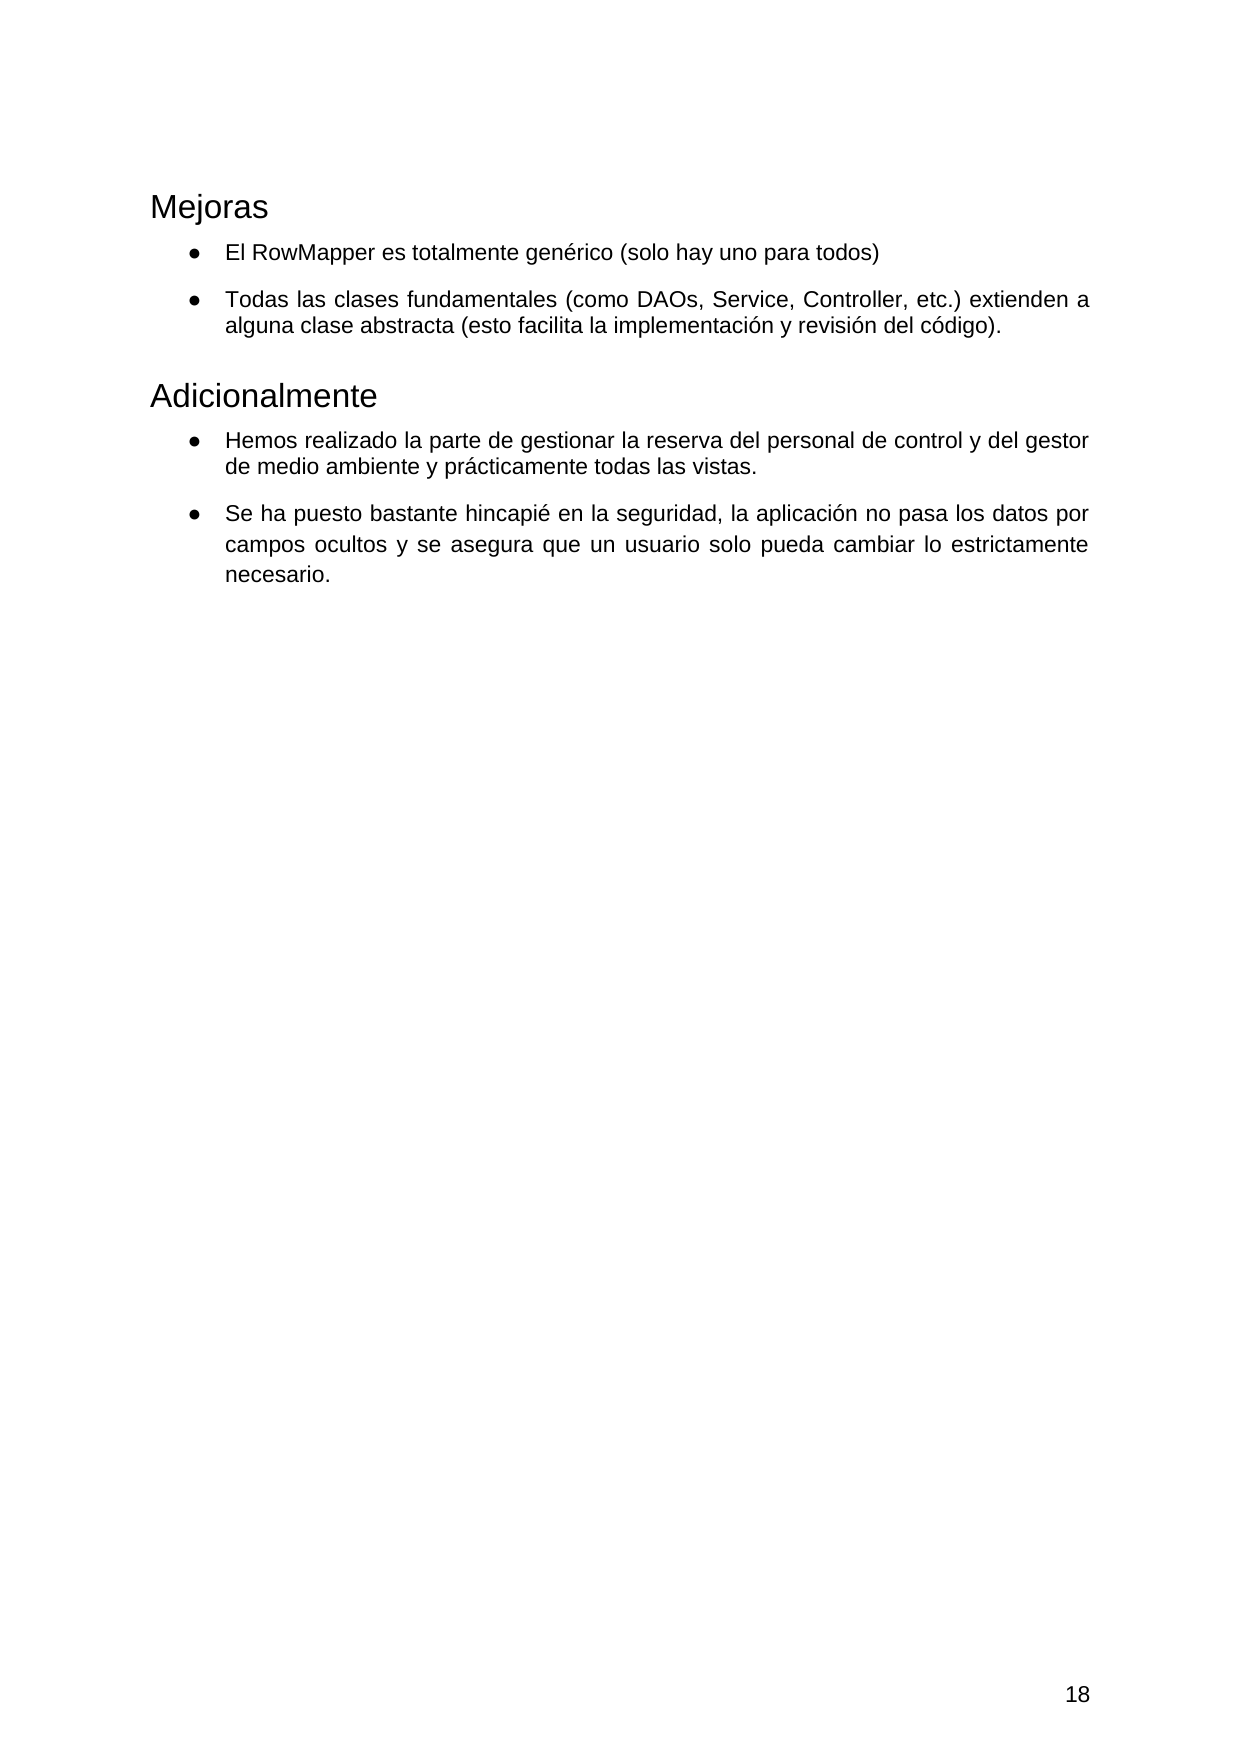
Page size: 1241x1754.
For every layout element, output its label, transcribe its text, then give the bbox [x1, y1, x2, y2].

subtitle Mejoras [150, 187, 1090, 226]
subtitle Adicionalmente [150, 376, 1090, 414]
list El RowMapper es totalmente genérico (solo hay uno para todos) [187, 238, 1090, 265]
list Hemos realizado la parte de gestionar la reserva del personal de control y del gestor de medio ambiente y prácticamente todas las vistas. [187, 427, 1090, 479]
list Todas las clases fundamentales (como DAOs, Service, Controller, etc.) extienden a alguna clase abstracta (esto facilita la implementación y revisión del código). [187, 286, 1090, 338]
list Se ha puesto bastante hincapié en la seguridad, la aplicación no pasa los datos por campos ocultos y se asegura que un usuario solo pueda cambiar lo estrictamente necesario. [187, 500, 1090, 587]
